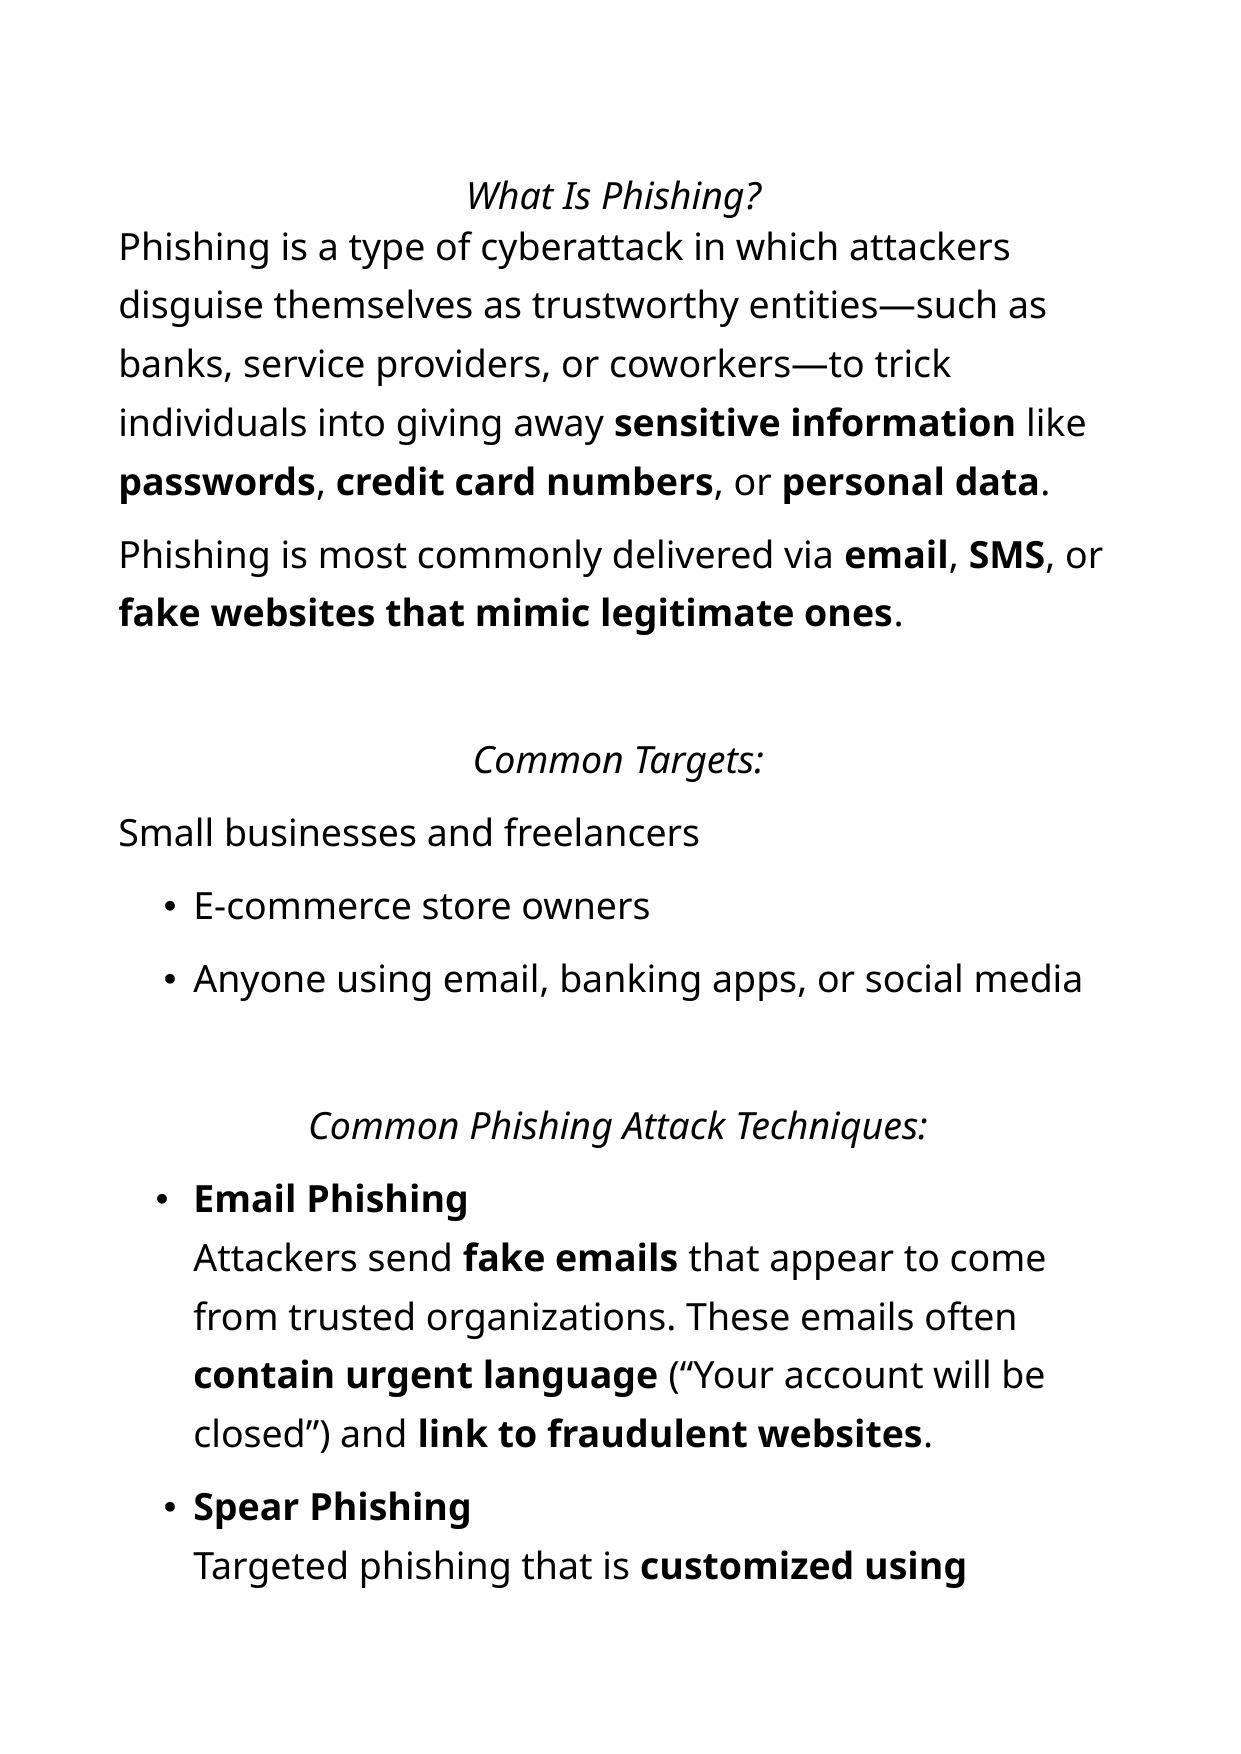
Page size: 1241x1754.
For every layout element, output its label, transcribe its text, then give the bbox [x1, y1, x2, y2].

text Phishing is a type of cyberattack in which attackers disguise themselves as trustworthy entities—such as banks, service providers, or coworkers—to trick individuals into giving away sensitive information like passwords, credit card numbers, or personal data. [118, 220, 1122, 506]
text Common Phishing Attack Techniques: [118, 1099, 1122, 1150]
text What Is Phishing? [118, 169, 1122, 220]
text Small businesses and freelancers [118, 806, 1122, 857]
list E-commerce store owners [164, 879, 1122, 931]
list Anyone using email, banking apps, or social media [164, 953, 1122, 1004]
list Email Phishing Attackers send fake emails that appear to come from trusted organizations. These emails often contain urgent language (“Your account will be closed”) and link to fraudulent websites. [156, 1172, 1122, 1458]
text Common Targets: [118, 733, 1122, 784]
text Phishing is most commonly delivered via email, SMS, or fake websites that mimic legitimate ones. [118, 528, 1122, 638]
list Spear Phishing Targeted phishing that is customized using [164, 1480, 1122, 1590]
